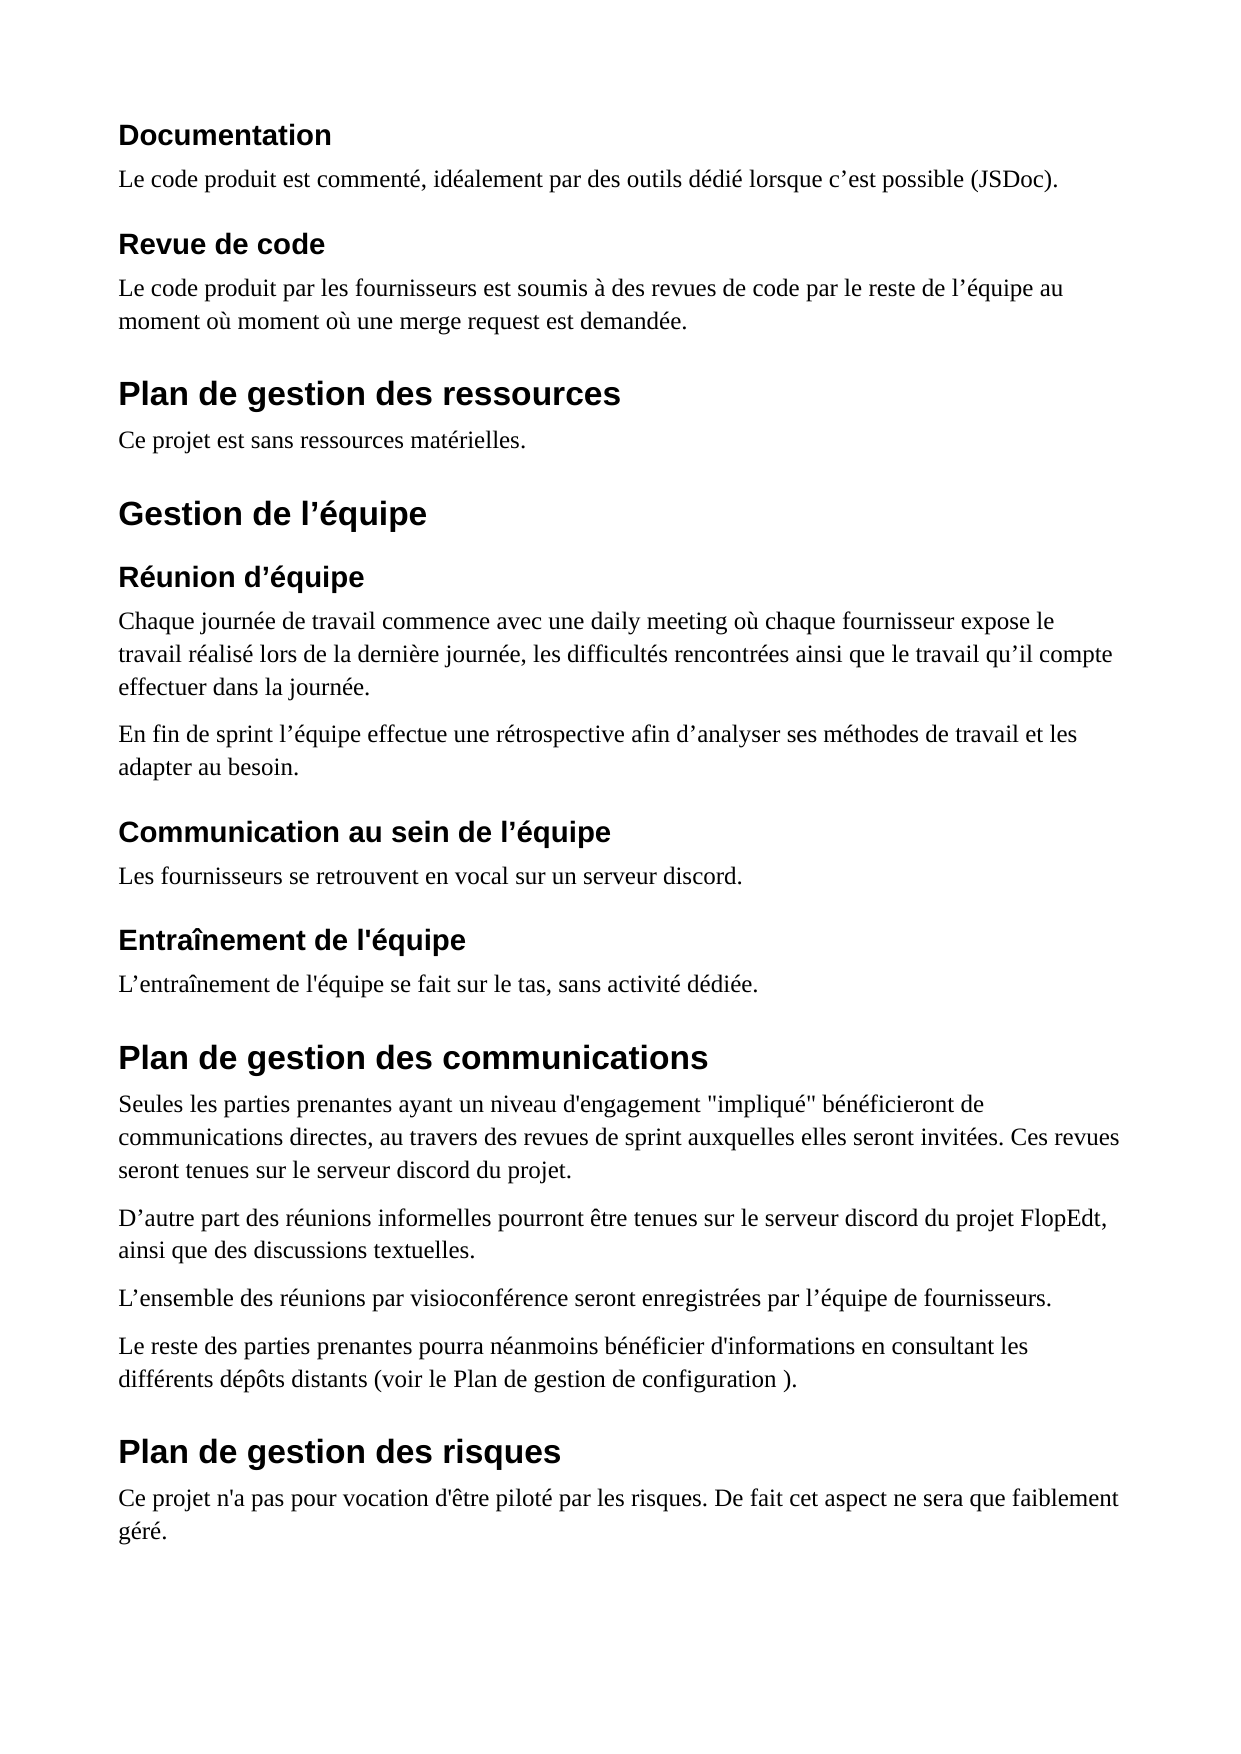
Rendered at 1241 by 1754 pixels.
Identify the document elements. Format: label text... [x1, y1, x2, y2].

text Ce projet est sans ressources matérielles. [118, 425, 1122, 454]
subtitle Revue de code [118, 227, 1122, 260]
subtitle Plan de gestion des ressources [118, 374, 1122, 413]
text Chaque journée de travail commence avec une daily meeting où chaque fournisseur expose le travail réalisé lors de la dernière journée, les difficultés rencontrées ainsi que le travail qu’il compte effectuer dans la journée. [118, 606, 1122, 701]
subtitle Entraînement de l'équipe [118, 923, 1122, 957]
text Ce projet n'a pas pour vocation d'être piloté par les risques. De fait cet aspect ne sera que faiblement géré. [118, 1483, 1122, 1545]
text En fin de sprint l’équipe effectue une rétrospective afin d’analyser ses méthodes de travail et les adapter au besoin. [118, 719, 1122, 781]
text Le code produit par les fournisseurs est soumis à des revues de code par le reste de l’équipe au moment où moment où une merge request est demandée. [118, 273, 1122, 334]
text L’ensemble des réunions par visioconférence seront enregistrées par l’équipe de fournisseurs. [118, 1283, 1122, 1312]
subtitle Plan de gestion des risques [118, 1432, 1122, 1471]
text D’autre part des réunions informelles pourront être tenues sur le serveur discord du projet FlopEdt, ainsi que des discussions textuelles. [118, 1203, 1122, 1264]
subtitle Gestion de l’équipe [118, 494, 1122, 532]
text L’entraînement de l'équipe se fait sur le tas, sans activité dédiée. [118, 969, 1122, 998]
subtitle Plan de gestion des communications [118, 1038, 1122, 1076]
subtitle Réunion d’équipe [118, 559, 1122, 593]
text Le code produit est commenté, idéalement par des outils dédié lorsque c’est possible (JSDoc). [118, 164, 1122, 193]
text Le reste des parties prenantes pourra néanmoins bénéficier d'informations en consultant les différents dépôts distants (voir le Plan de gestion de configuration ). [118, 1331, 1122, 1393]
text Les fournisseurs se retrouvent en vocal sur un serveur discord. [118, 861, 1122, 890]
text Seules les parties prenantes ayant un niveau d'engagement "impliqué" bénéficieront de communications directes, au travers des revues de sprint auxquelles elles seront invitées. Ces revues seront tenues sur le serveur discord du projet. [118, 1089, 1122, 1184]
subtitle Communication au sein de l’équipe [118, 815, 1122, 848]
subtitle Documentation [118, 118, 1122, 152]
